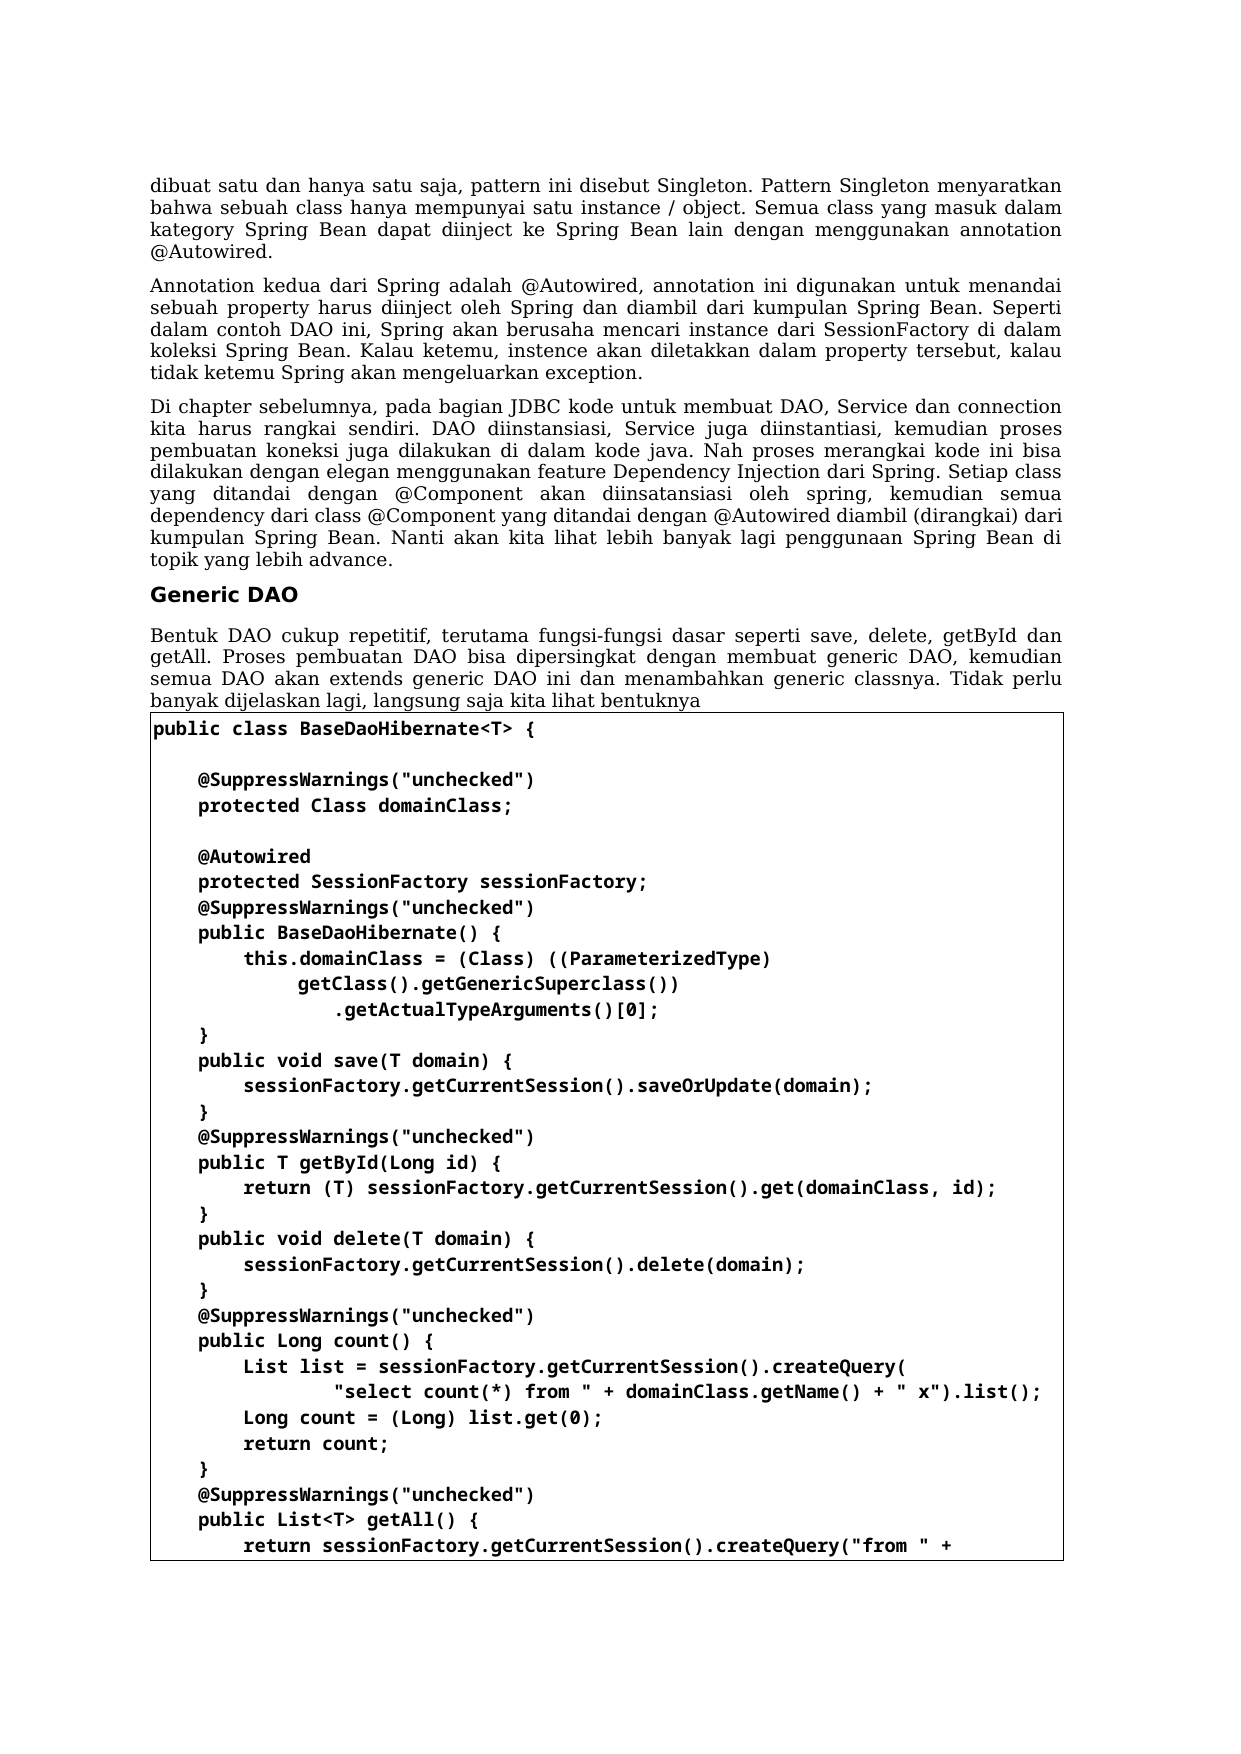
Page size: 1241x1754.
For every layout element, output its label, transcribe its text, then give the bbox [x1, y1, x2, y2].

text return (T) sessionFactory.getCurrentSession().get(domainClass, id); [151, 1172, 1063, 1197]
text public List<T> getAll() { [151, 1503, 1063, 1529]
text } [151, 1452, 1063, 1478]
text Long count = (Long) list.get(0); [151, 1401, 1063, 1427]
text .getActualTypeArguments()[0]; [151, 993, 1063, 1018]
text public T getById(Long id) { [151, 1146, 1063, 1172]
text List list = sessionFactory.getCurrentSession().createQuery( [151, 1350, 1063, 1376]
text this.domainClass = (Class) ((ParameterizedType) [151, 942, 1063, 967]
text dibuat satu dan hanya satu saja, pattern ini disebut Singleton. Pattern Singleton menyaratkan bahwa sebuah class hanya mempunyai satu instance / object. Semua class yang masuk dalam kategory Spring Bean dapat diinject ke Spring Bean lain dengan menggunakan annotation @Autowired. [150, 176, 1063, 263]
text Bentuk DAO cukup repetitif, terutama fungsi-fungsi dasar seperti save, delete, getById dan getAll. Proses pembuatan DAO bisa dipersingkat dengan membuat generic DAO, kemudian semua DAO akan extends generic DAO ini dan menambahkan generic classnya. Tidak perlu banyak dijelaskan lagi, langsung saja kita lihat bentuknya [150, 625, 1063, 712]
text Annotation kedua dari Spring adalah @Autowired, annotation ini digunakan untuk menandai sebuah property harus diinject oleh Spring dan diambil dari kumpulan Spring Bean. Seperti dalam contoh DAO ini, Spring akan berusaha mencari instance dari SessionFactory di dalam koleksi Spring Bean. Kalau ketemu, instence akan diletakkan dalam property tersebut, kalau tidak ketemu Spring akan mengeluarkan exception. [150, 275, 1063, 384]
text public class BaseDaoHibernate<T> { [151, 713, 1063, 741]
text } [151, 1095, 1063, 1121]
text public Long count() { [151, 1325, 1063, 1350]
subtitle Generic DAO [150, 583, 1063, 607]
text return sessionFactory.getCurrentSession().createQuery("from " + [151, 1529, 1063, 1560]
text public void delete(T domain) { [151, 1223, 1063, 1248]
text protected Class domainClass; [151, 789, 1063, 817]
text public BaseDaoHibernate() { [151, 916, 1063, 942]
text } [151, 1274, 1063, 1299]
text @SuppressWarnings("unchecked") [151, 891, 1063, 916]
text @SuppressWarnings("unchecked") [151, 1299, 1063, 1325]
text @SuppressWarnings("unchecked") [151, 1121, 1063, 1146]
text Di chapter sebelumnya, pada bagian JDBC kode untuk membuat DAO, Service dan connection kita harus rangkai sendiri. DAO diinstansiasi, Service juga diinstantiasi, kemudian proses pembuatan koneksi juga dilakukan di dalam kode java. Nah proses merangkai kode ini bisa dilakukan dengan elegan menggunakan feature Dependency Injection dari Spring. Setiap class yang ditandai dengan @Component akan diinsatansiasi oleh spring, kemudian semua dependency dari class @Component yang ditandai dengan @Autowired diambil (dirangkai) dari kumpulan Spring Bean. Nanti akan kita lihat lebih banyak lagi penggunaan Spring Bean di topik yang lebih advance. [150, 396, 1063, 571]
text @SuppressWarnings("unchecked") [151, 1478, 1063, 1503]
text "select count(*) from " + domainClass.getName() + " x").list(); [151, 1376, 1063, 1401]
text @SuppressWarnings("unchecked") [151, 763, 1063, 789]
text sessionFactory.getCurrentSession().saveOrUpdate(domain); [151, 1069, 1063, 1095]
text } [151, 1018, 1063, 1044]
text getClass().getGenericSuperclass()) [151, 967, 1063, 993]
text protected SessionFactory sessionFactory; [151, 865, 1063, 891]
text } [151, 1197, 1063, 1223]
text return count; [151, 1427, 1063, 1452]
text @Autowired [151, 840, 1063, 865]
text public void save(T domain) { [151, 1044, 1063, 1069]
text sessionFactory.getCurrentSession().delete(domain); [151, 1248, 1063, 1274]
